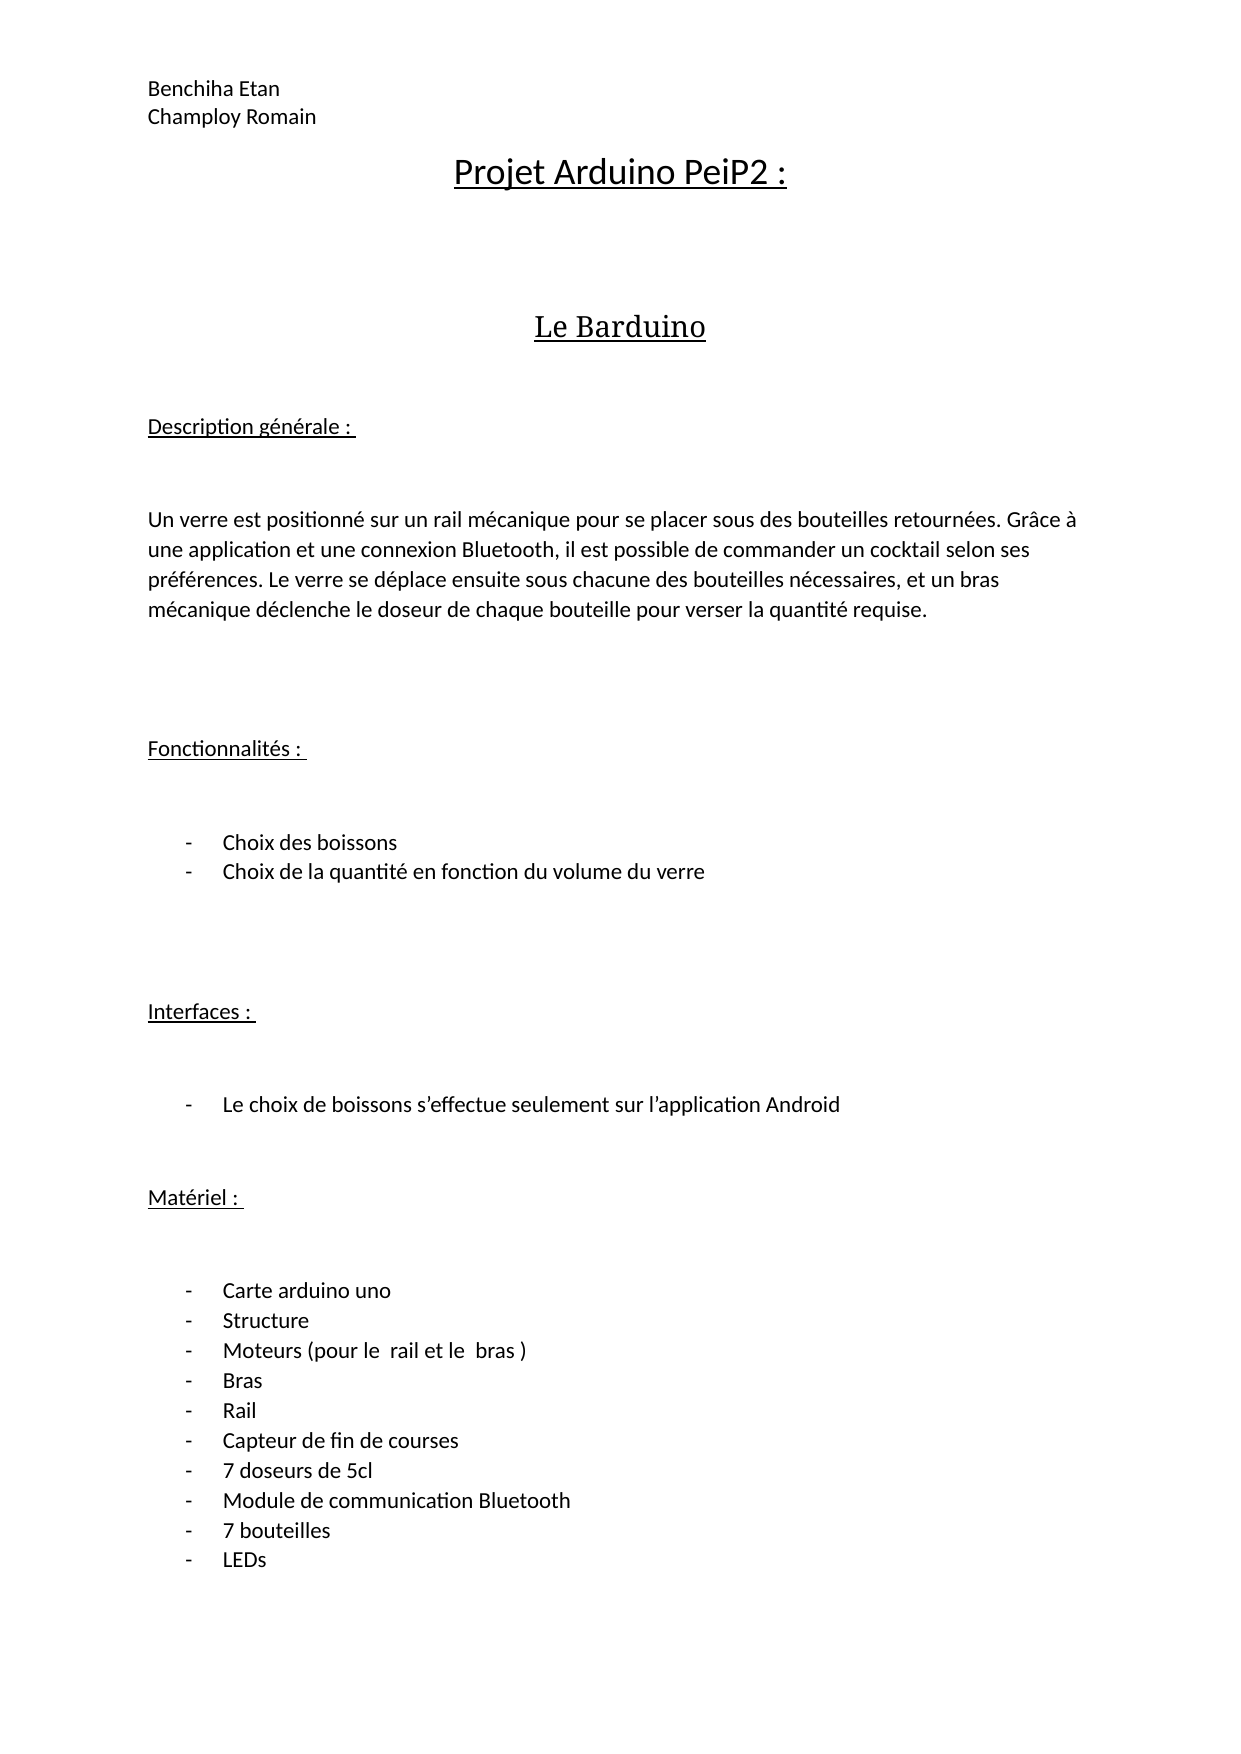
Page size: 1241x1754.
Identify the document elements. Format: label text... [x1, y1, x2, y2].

text Projet Arduino PeiP2 : [148, 148, 1093, 193]
list Module de communication Bluetooth [185, 1486, 1093, 1514]
list 7 doseurs de 5cl [185, 1456, 1093, 1484]
text Le Barduino [148, 306, 1093, 346]
list 7 bouteilles [185, 1516, 1093, 1544]
list Carte arduino uno [185, 1277, 1093, 1304]
text Interfaces : [148, 997, 1093, 1025]
list Capteur de fin de courses [185, 1426, 1093, 1454]
list Rail [185, 1396, 1093, 1424]
list Choix de la quantité en fonction du volume du verre [185, 857, 1093, 886]
text Fonctionnalités : [148, 734, 1093, 762]
list Bras [185, 1366, 1093, 1394]
text Description générale : [148, 412, 1093, 440]
list Moteurs (pour le rail et le bras ) [185, 1336, 1093, 1364]
list Le choix de boissons s’effectue seulement sur l’application Android [185, 1090, 1093, 1118]
text Un verre est positionné sur un rail mécanique pour se placer sous des bouteilles retournées. Grâce à une application et une connexion Bluetooth, il est possible de commander un cocktail selon ses préférences. Le verre se déplace ensuite sous chacune des bouteilles nécessaires, et un bras mécanique déclenche le doseur de chaque bouteille pour verser la quantité requise. [148, 505, 1093, 623]
text Matériel : [148, 1183, 1093, 1211]
list LEDs [185, 1546, 1093, 1574]
list Choix des boissons [185, 828, 1093, 856]
list Structure [185, 1306, 1093, 1334]
